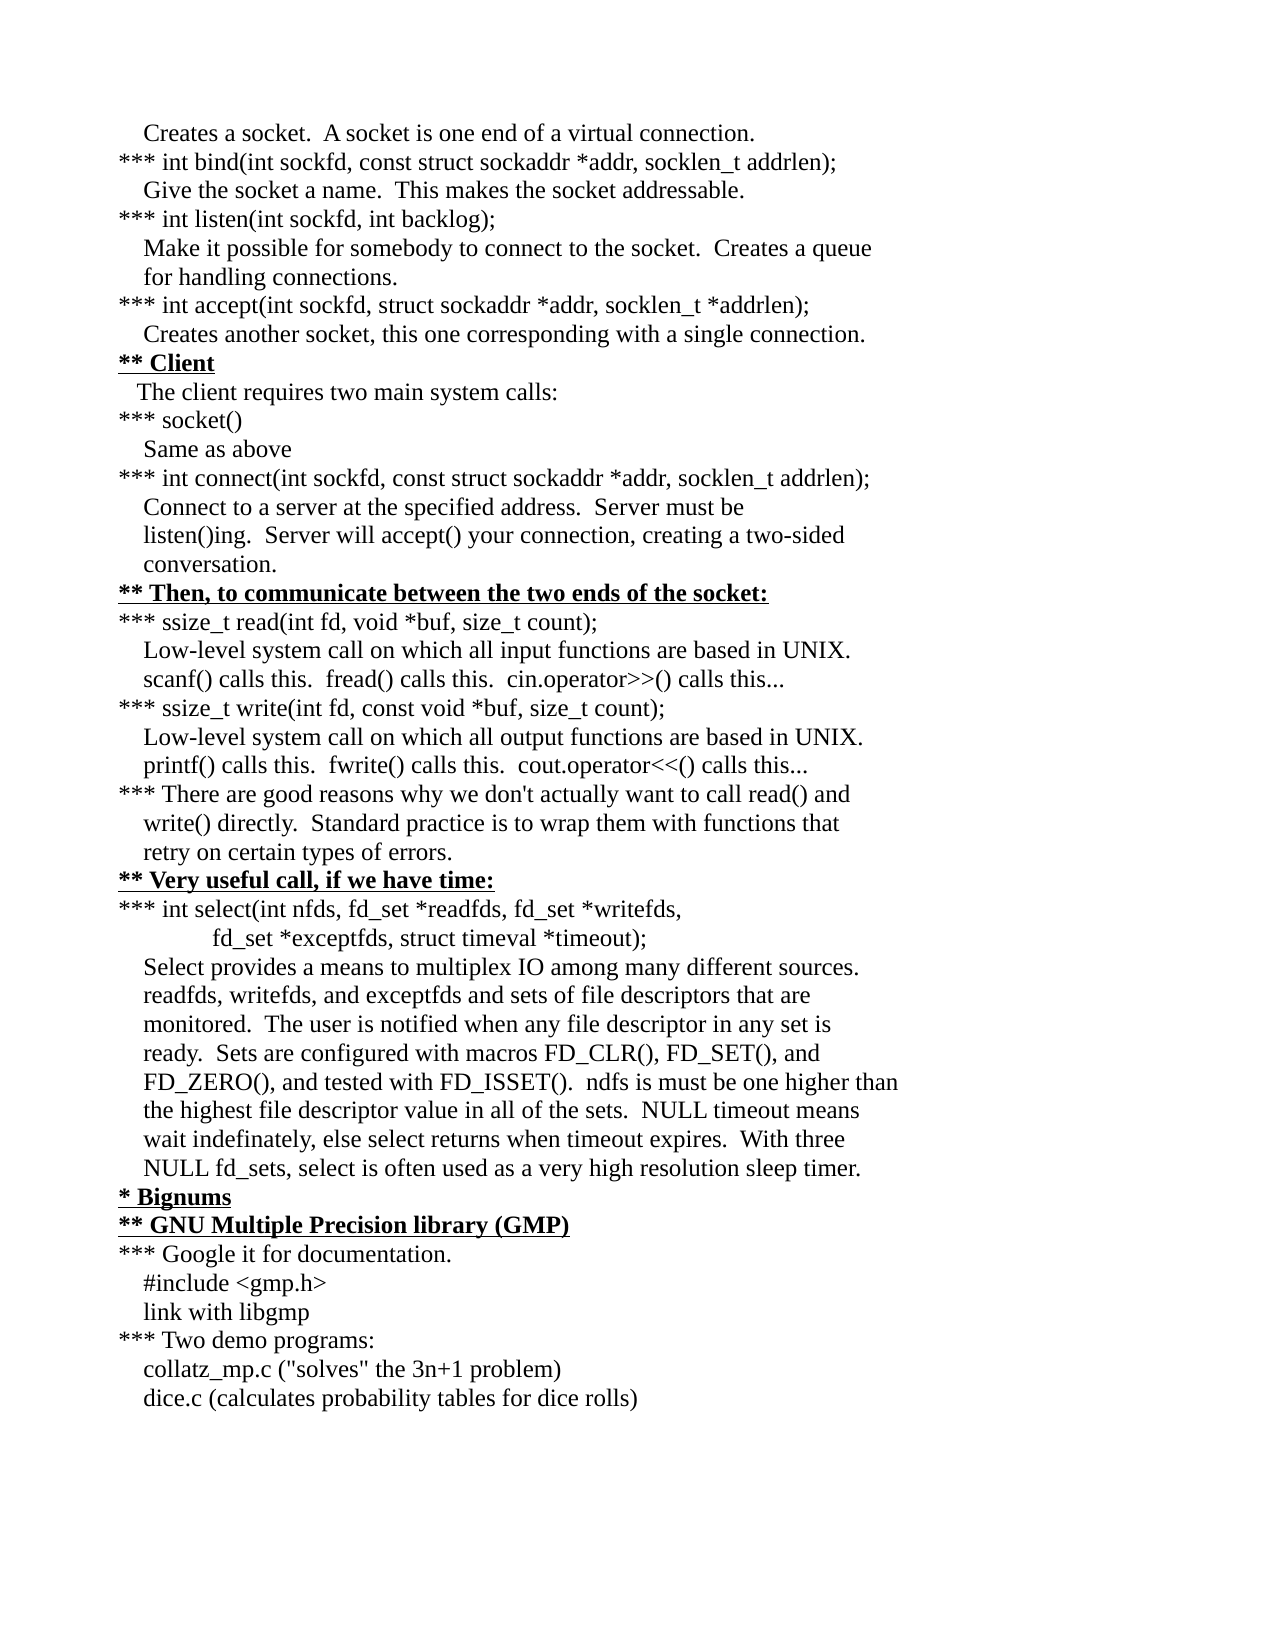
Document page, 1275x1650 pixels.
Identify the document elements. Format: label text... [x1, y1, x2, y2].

text * Bignums [118, 1182, 1157, 1211]
text the highest file descriptor value in all of the sets. NULL timeout means [118, 1096, 1157, 1124]
text *** int select(int nfds, fd_set *readfds, fd_set *writefds, [118, 894, 1157, 923]
text conversation. [118, 549, 1157, 578]
text Connect to a server at the specified address. Server must be [118, 492, 1157, 521]
text monitored. The user is notified when any file descriptor in any set is [118, 1009, 1157, 1038]
text Give the socket a name. This makes the socket addressable. [118, 176, 1157, 204]
text *** int accept(int sockfd, struct sockaddr *addr, socklen_t *addrlen); [118, 291, 1157, 319]
text scanf() calls this. fread() calls this. cin.operator>>() calls this... [118, 664, 1157, 693]
text collatz_mp.c ("solves" the 3n+1 problem) [118, 1354, 1157, 1383]
text *** socket() [118, 406, 1157, 434]
text for handling connections. [118, 262, 1157, 291]
text ** GNU Multiple Precision library (GMP) [118, 1211, 1157, 1239]
text fd_set *exceptfds, struct timeval *timeout); [118, 923, 1157, 952]
text write() directly. Standard practice is to wrap them with functions that [118, 808, 1157, 837]
text *** ssize_t write(int fd, const void *buf, size_t count); [118, 693, 1157, 722]
text Low-level system call on which all input functions are based in UNIX. [118, 636, 1157, 664]
text wait indefinately, else select returns when timeout expires. With three [118, 1124, 1157, 1153]
text ** Client [118, 348, 1157, 377]
text NULL fd_sets, select is often used as a very high resolution sleep timer. [118, 1153, 1157, 1182]
text ** Then, to communicate between the two ends of the socket: [118, 578, 1157, 607]
text *** There are good reasons why we don't actually want to call read() and [118, 779, 1157, 808]
text *** int connect(int sockfd, const struct sockaddr *addr, socklen_t addrlen); [118, 463, 1157, 492]
text retry on certain types of errors. [118, 837, 1157, 866]
text FD_ZERO(), and tested with FD_ISSET(). ndfs is must be one higher than [118, 1067, 1157, 1096]
text #include <gmp.h> [118, 1268, 1157, 1297]
text printf() calls this. fwrite() calls this. cout.operator<<() calls this... [118, 751, 1157, 779]
text Creates another socket, this one corresponding with a single connection. [118, 319, 1157, 348]
text Make it possible for somebody to connect to the socket. Creates a queue [118, 233, 1157, 262]
text dice.c (calculates probability tables for dice rolls) [118, 1383, 1157, 1412]
text ** Very useful call, if we have time: [118, 866, 1157, 894]
text *** Two demo programs: [118, 1326, 1157, 1354]
text *** ssize_t read(int fd, void *buf, size_t count); [118, 607, 1157, 636]
text Same as above [118, 434, 1157, 463]
text ready. Sets are configured with macros FD_CLR(), FD_SET(), and [118, 1038, 1157, 1067]
text Low-level system call on which all output functions are based in UNIX. [118, 722, 1157, 751]
text listen()ing. Server will accept() your connection, creating a two-sided [118, 521, 1157, 549]
text Creates a socket. A socket is one end of a virtual connection. [118, 118, 1157, 147]
text The client requires two main system calls: [118, 377, 1157, 406]
text link with libgmp [118, 1297, 1157, 1326]
text *** Google it for documentation. [118, 1239, 1157, 1268]
text *** int bind(int sockfd, const struct sockaddr *addr, socklen_t addrlen); [118, 147, 1157, 176]
text Select provides a means to multiplex IO among many different sources. [118, 952, 1157, 981]
text *** int listen(int sockfd, int backlog); [118, 204, 1157, 233]
text readfds, writefds, and exceptfds and sets of file descriptors that are [118, 981, 1157, 1009]
